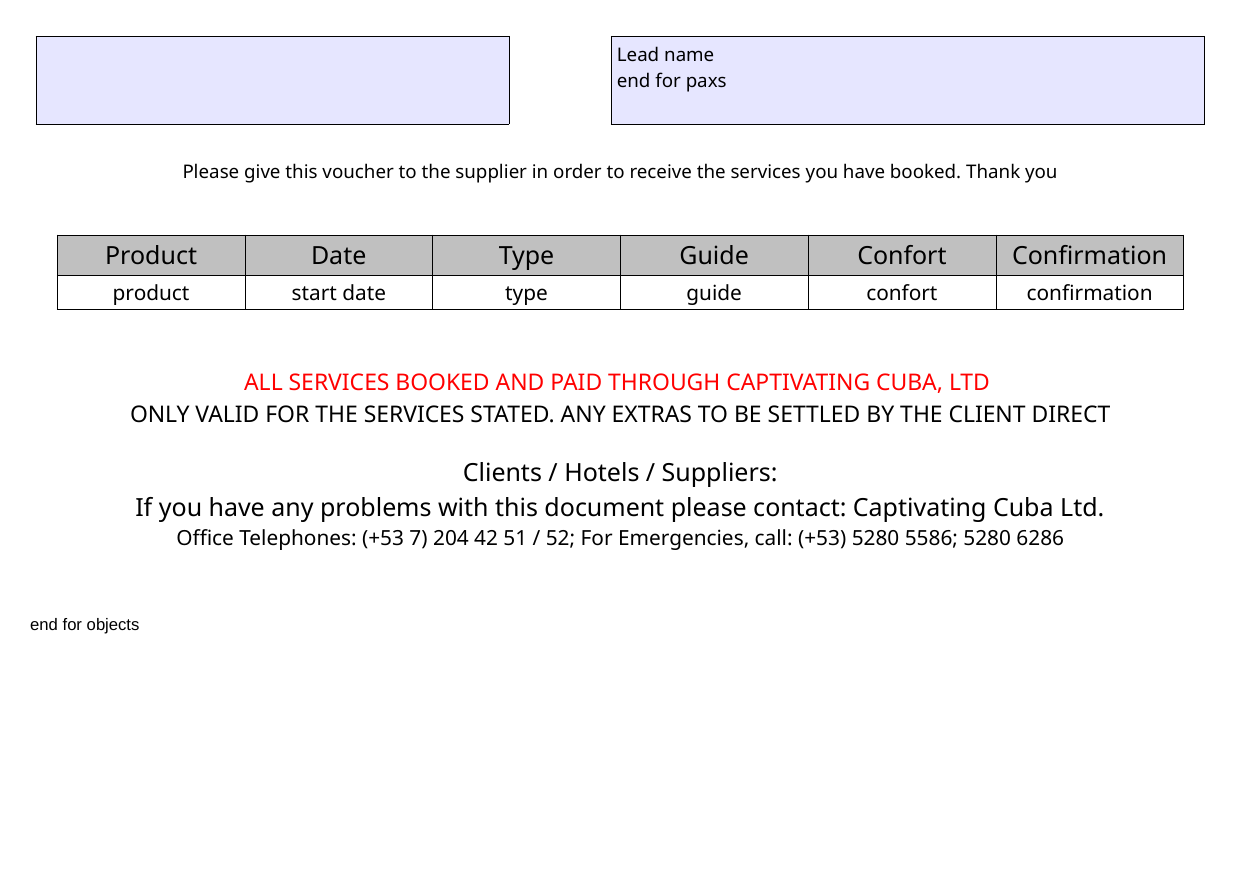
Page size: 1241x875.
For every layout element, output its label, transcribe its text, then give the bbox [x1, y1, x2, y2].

table_cell type [433, 276, 620, 309]
table_header Confirmation [997, 236, 1183, 275]
table_cell product [58, 276, 245, 309]
table_cell confort [809, 276, 996, 309]
table_header Type [433, 236, 620, 275]
text end for objects [30, 614, 1210, 633]
table_header Confort [809, 236, 996, 275]
table_header [510, 36, 611, 124]
table_header [37, 37, 509, 124]
table_header Lead name end for paxs [612, 37, 1204, 124]
table_cell start date [246, 276, 432, 309]
table_cell confirmation [997, 276, 1183, 309]
table_header Date [246, 236, 432, 275]
table_header Guide [621, 236, 808, 275]
table_header Product [58, 236, 245, 275]
table_cell guide [621, 276, 808, 309]
table_header Please give this voucher to the supplier in order to receive the services you have booked. Thank you ALL SERVICES BOOKED AND PAID THROUGH CAPTIVATING CUBA, LTD ONLY VALID FOR THE SERVICES STATED. ANY EXTRAS TO BE SETTLED BY THE CLIENT DIRECT Clients / Hotels / Suppliers: If you have any problems with this document please contact: Captivating Cuba Ltd. Office Telephones: (+53 7) 204 42 51 / 52; For Emergencies, call: (+53) 5280 5586; 5280 6286 [30, 30, 1210, 614]
